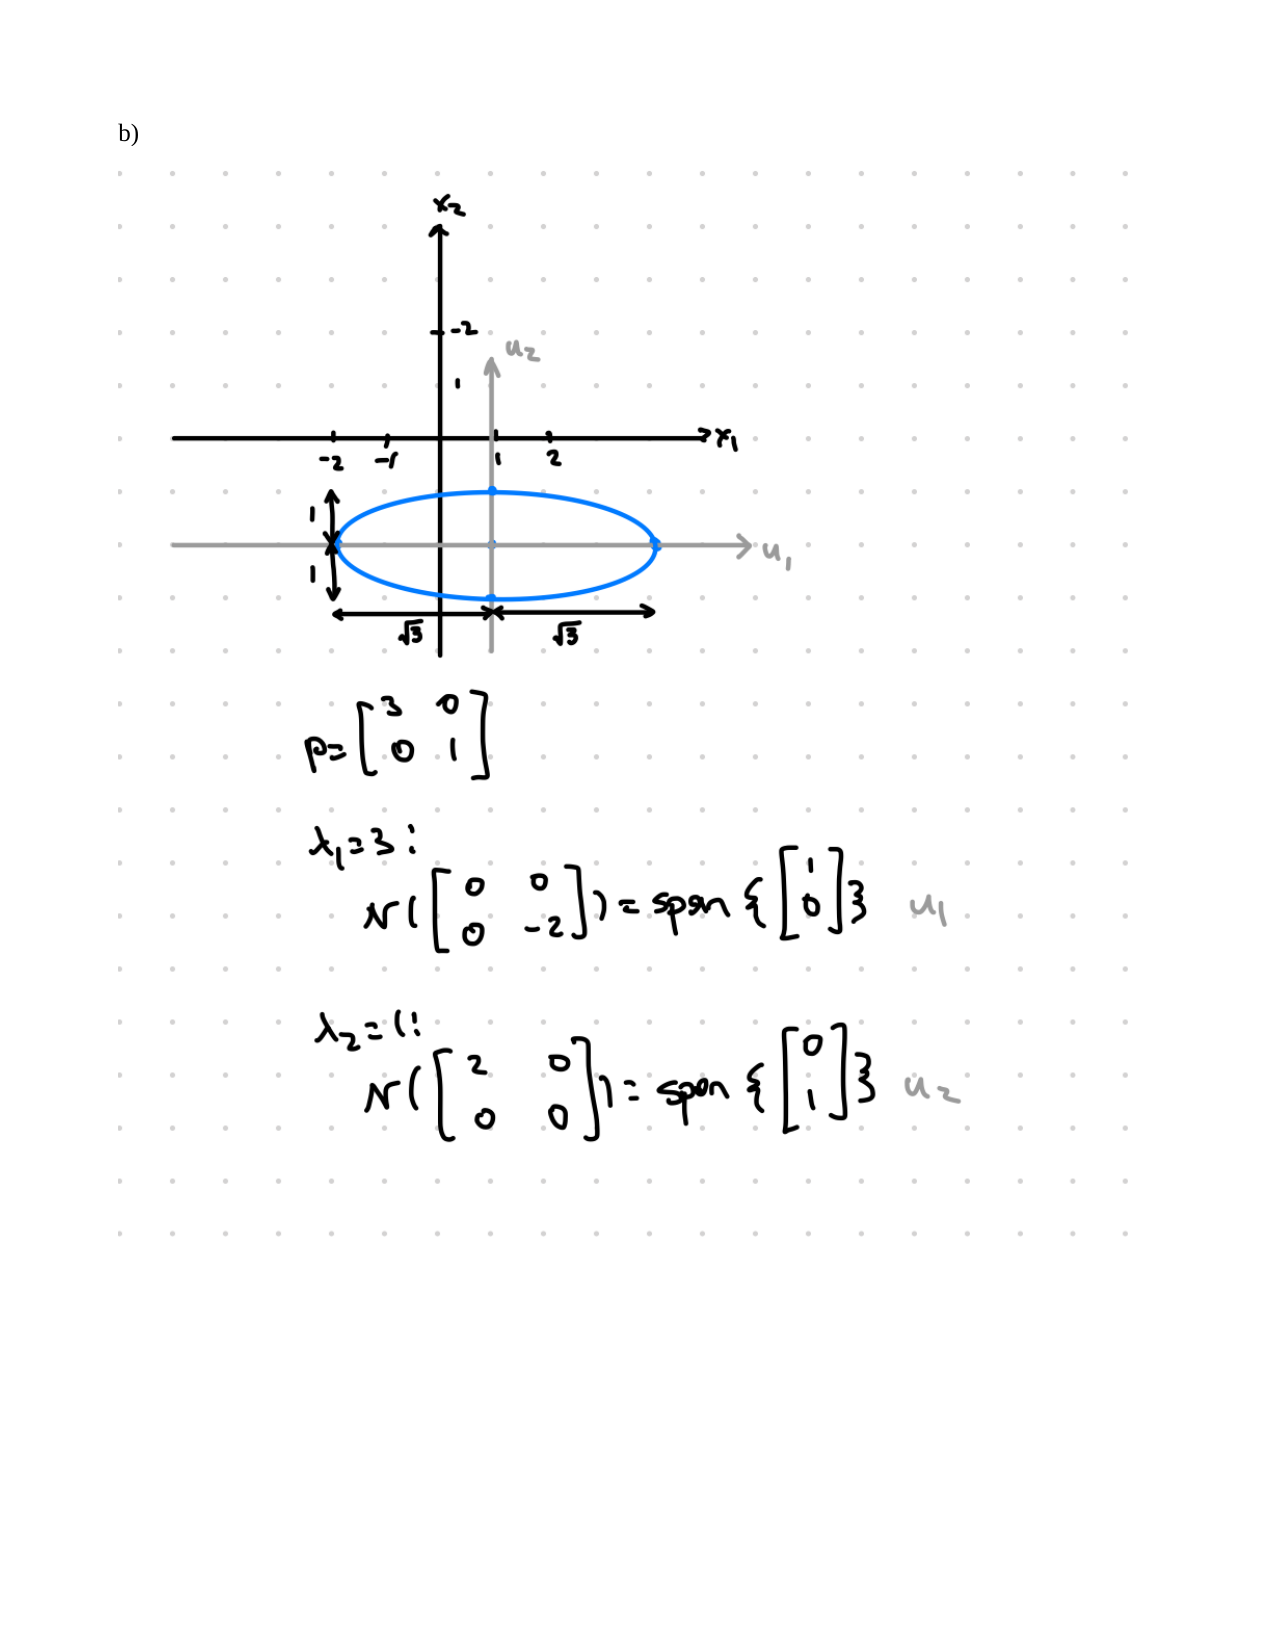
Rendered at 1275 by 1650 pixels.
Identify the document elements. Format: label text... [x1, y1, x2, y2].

picture [118, 146, 1157, 1268]
text b) [118, 118, 1157, 146]
